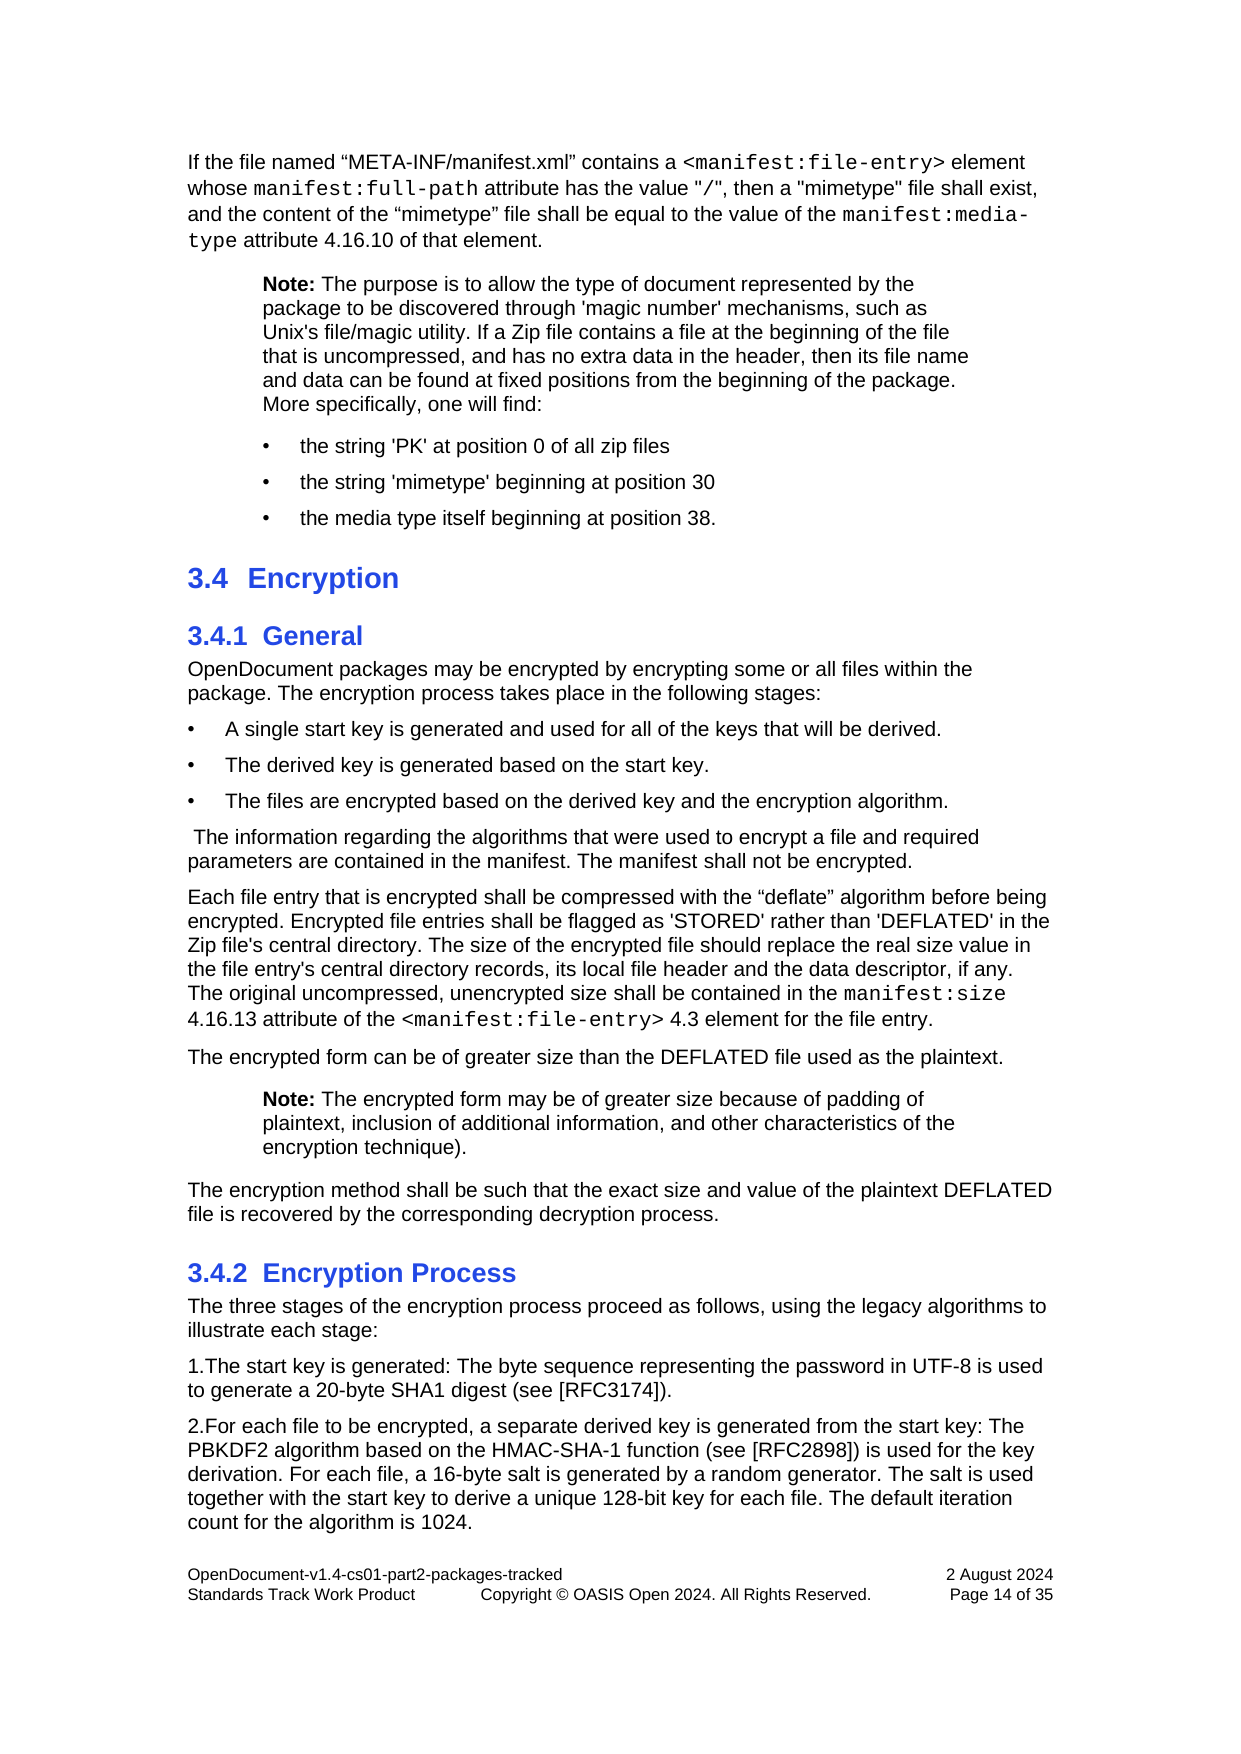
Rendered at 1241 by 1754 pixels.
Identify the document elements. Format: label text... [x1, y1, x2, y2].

text The encrypted form can be of greater size than the DEFLATED file used as the plaintext. [187, 1045, 1053, 1069]
subtitle Encryption Process [187, 1257, 1053, 1288]
text The encryption method shall be such that the exact size and value of the plaintext DEFLATED file is recovered by the corresponding decryption process. [187, 1178, 1053, 1226]
list the string 'PK' at position 0 of all zip files [262, 434, 978, 458]
list The derived key is generated based on the start key. [187, 753, 1053, 777]
text Each file entry that is encrypted shall be compressed with the “deflate” algorithm before being encrypted. Encrypted file entries shall be flagged as 'STORED' rather than 'DEFLATED' in the Zip file's central directory. The size of the encrypted file should replace the real size value in the file entry's central directory records, its local file header and the data descriptor, if any. The original uncompressed, unencrypted size shall be contained in the manifest:size 4.16.13 attribute of the <manifest:file-entry> 4.3 element for the file entry. [187, 885, 1053, 1033]
subtitle General [187, 619, 1053, 651]
text If the file named “META-INF/manifest.xml” contains a <manifest:file-entry> element whose manifest:full-path attribute has the value "/", then a "mimetype" file shall exist, and the content of the “mimetype” file shall be equal to the value of the manifest:media-type attribute 4.16.10 of that element. [187, 150, 1053, 253]
text Note: The purpose is to allow the type of document represented by the package to be discovered through 'magic number' mechanisms, such as Unix's file/magic utility. If a Zip file contains a file at the beginning of the file that is uncompressed, and has no extra data in the header, then its file name and data can be found at fixed positions from the beginning of the package. More specifically, one will find: [262, 272, 978, 416]
text OpenDocument packages may be encrypted by encrypting some or all files within the package. The encryption process takes place in the following stages: [187, 657, 1053, 705]
text The information regarding the algorithms that were used to encrypt a file and required parameters are contained in the manifest. The manifest shall not be encrypted. [187, 825, 1053, 873]
text The three stages of the encryption process proceed as follows, using the legacy algorithms to illustrate each stage: [187, 1294, 1053, 1342]
subtitle Encryption [187, 561, 1053, 594]
list The files are encrypted based on the derived key and the encryption algorithm. [187, 789, 1053, 813]
list the media type itself beginning at position 38. [262, 506, 978, 530]
list the string 'mimetype' beginning at position 30 [262, 470, 978, 494]
list For each file to be encrypted, a separate derived key is generated from the start key: The PBKDF2 algorithm based on the HMAC-SHA-1 function (see [RFC2898]) is used for the key derivation. For each file, a 16-byte salt is generated by a random generator. The salt is used together with the start key to derive a unique 128-bit key for each file. The default iteration count for the algorithm is 1024. [187, 1414, 1053, 1534]
list The start key is generated: The byte sequence representing the password in UTF-8 is used to generate a 20-byte SHA1 digest (see [RFC3174]). [187, 1354, 1053, 1402]
text Note: The encrypted form may be of greater size because of padding of plaintext, inclusion of additional information, and other characteristics of the encryption technique). [262, 1087, 978, 1159]
list A single start key is generated and used for all of the keys that will be derived. [187, 717, 1053, 741]
